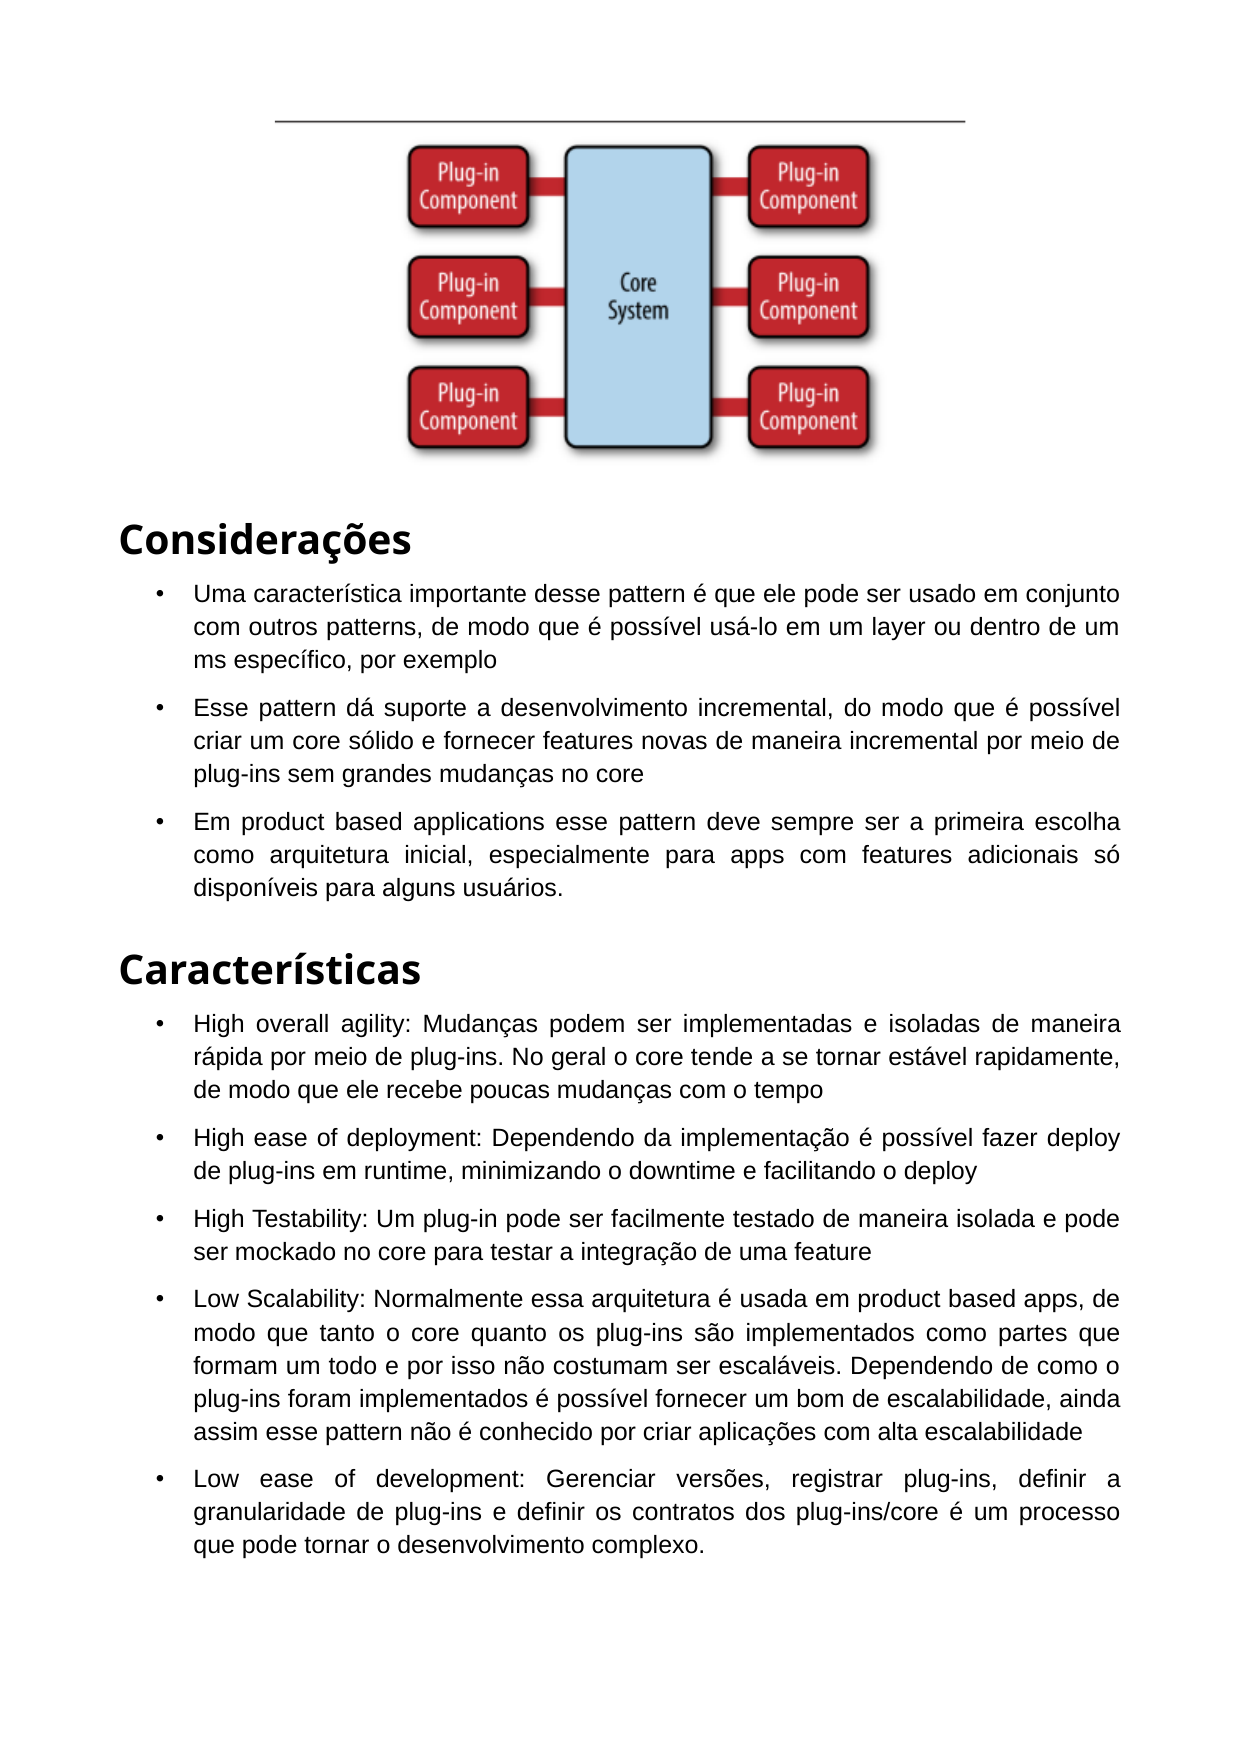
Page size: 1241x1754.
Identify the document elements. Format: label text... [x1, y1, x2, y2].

subtitle Considerações [118, 511, 1122, 567]
list High ease of deployment: Dependendo da implementação é possível fazer deploy de plug-ins em runtime, minimizando o downtime e facilitando o deploy [156, 1123, 1122, 1185]
picture [274, 118, 966, 472]
list Uma característica importante desse pattern é que ele pode ser usado em conjunto com outros patterns, de modo que é possível usá-lo em um layer ou dentro de um ms específico, por exemplo [156, 579, 1122, 674]
list Low Scalability: Normalmente essa arquitetura é usada em product based apps, de modo que tanto o core quanto os plug-ins são implementados como partes que formam um todo e por isso não costumam ser escaláveis. Dependendo de como o plug-ins foram implementados é possível fornecer um bom de escalabilidade, ainda assim esse pattern não é conhecido por criar aplicações com alta escalabilidade [156, 1284, 1122, 1445]
subtitle Características [118, 941, 1122, 997]
list High Testability: Um plug-in pode ser facilmente testado de maneira isolada e pode ser mockado no core para testar a integração de uma feature [156, 1204, 1122, 1266]
list Em product based applications esse pattern deve sempre ser a primeira escolha como arquitetura inicial, especialmente para apps com features adicionais só disponíveis para alguns usuários. [156, 807, 1122, 901]
list Esse pattern dá suporte a desenvolvimento incremental, do modo que é possível criar um core sólido e fornecer features novas de maneira incremental por meio de plug-ins sem grandes mudanças no core [156, 693, 1122, 788]
list High overall agility: Mudanças podem ser implementadas e isoladas de maneira rápida por meio de plug-ins. No geral o core tende a se tornar estável rapidamente, de modo que ele recebe poucas mudanças com o tempo [156, 1009, 1122, 1104]
list Low ease of development: Gerenciar versões, registrar plug-ins, definir a granularidade de plug-ins e definir os contratos dos plug-ins/core é um processo que pode tornar o desenvolvimento complexo. [156, 1464, 1122, 1559]
